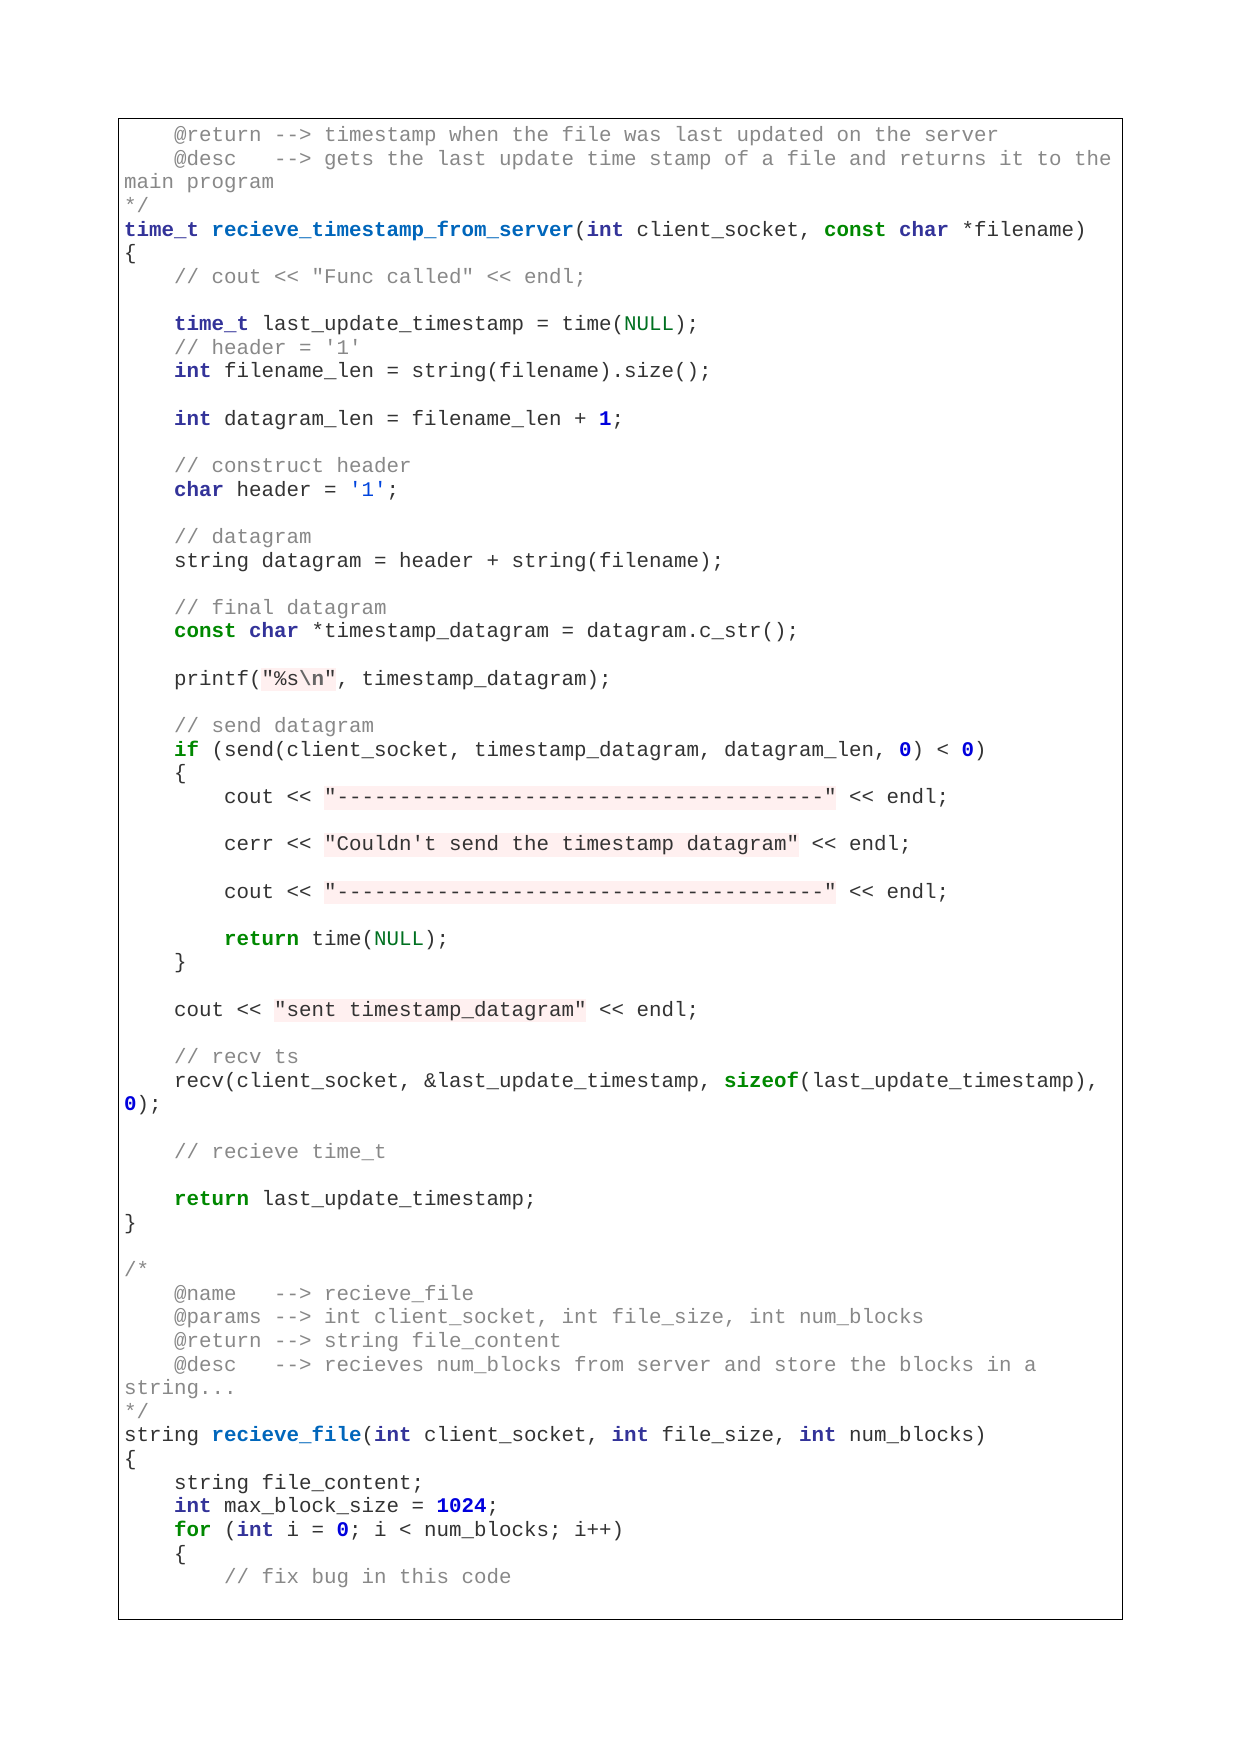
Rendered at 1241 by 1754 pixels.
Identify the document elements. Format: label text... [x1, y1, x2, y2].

table_header @return --> timestamp when the file was last updated on the server @desc --> gets the last update time stamp of a file and returns it to the main program */ time_t recieve_timestamp_from_server(int client_socket, const char *filename) { // cout << "Func called" << endl; time_t last_update_timestamp = time(NULL); // header = '1' int filename_len = string(filename).size(); int datagram_len = filename_len + 1; // construct header char header = '1'; // datagram string datagram = header + string(filename); // final datagram const char *timestamp_datagram = datagram.c_str(); printf("%s\n", timestamp_datagram); // send datagram if (send(client_socket, timestamp_datagram, datagram_len, 0) < 0) { cout << "---------------------------------------" << endl; cerr << "Couldn't send the timestamp datagram" << endl; cout << "---------------------------------------" << endl; return time(NULL); } cout << "sent timestamp_datagram" << endl; // recv ts recv(client_socket, &last_update_timestamp, sizeof(last_update_timestamp), 0); // recieve time_t return last_update_timestamp; } /* @name --> recieve_file @params --> int client_socket, int file_size, int num_blocks @return --> string file_content @desc --> recieves num_blocks from server and store the blocks in a string... */ string recieve_file(int client_socket, int file_size, int num_blocks) { string file_content; int max_block_size = 1024; for (int i = 0; i < num_blocks; i++) { // fix bug in this code [119, 119, 1122, 1619]
